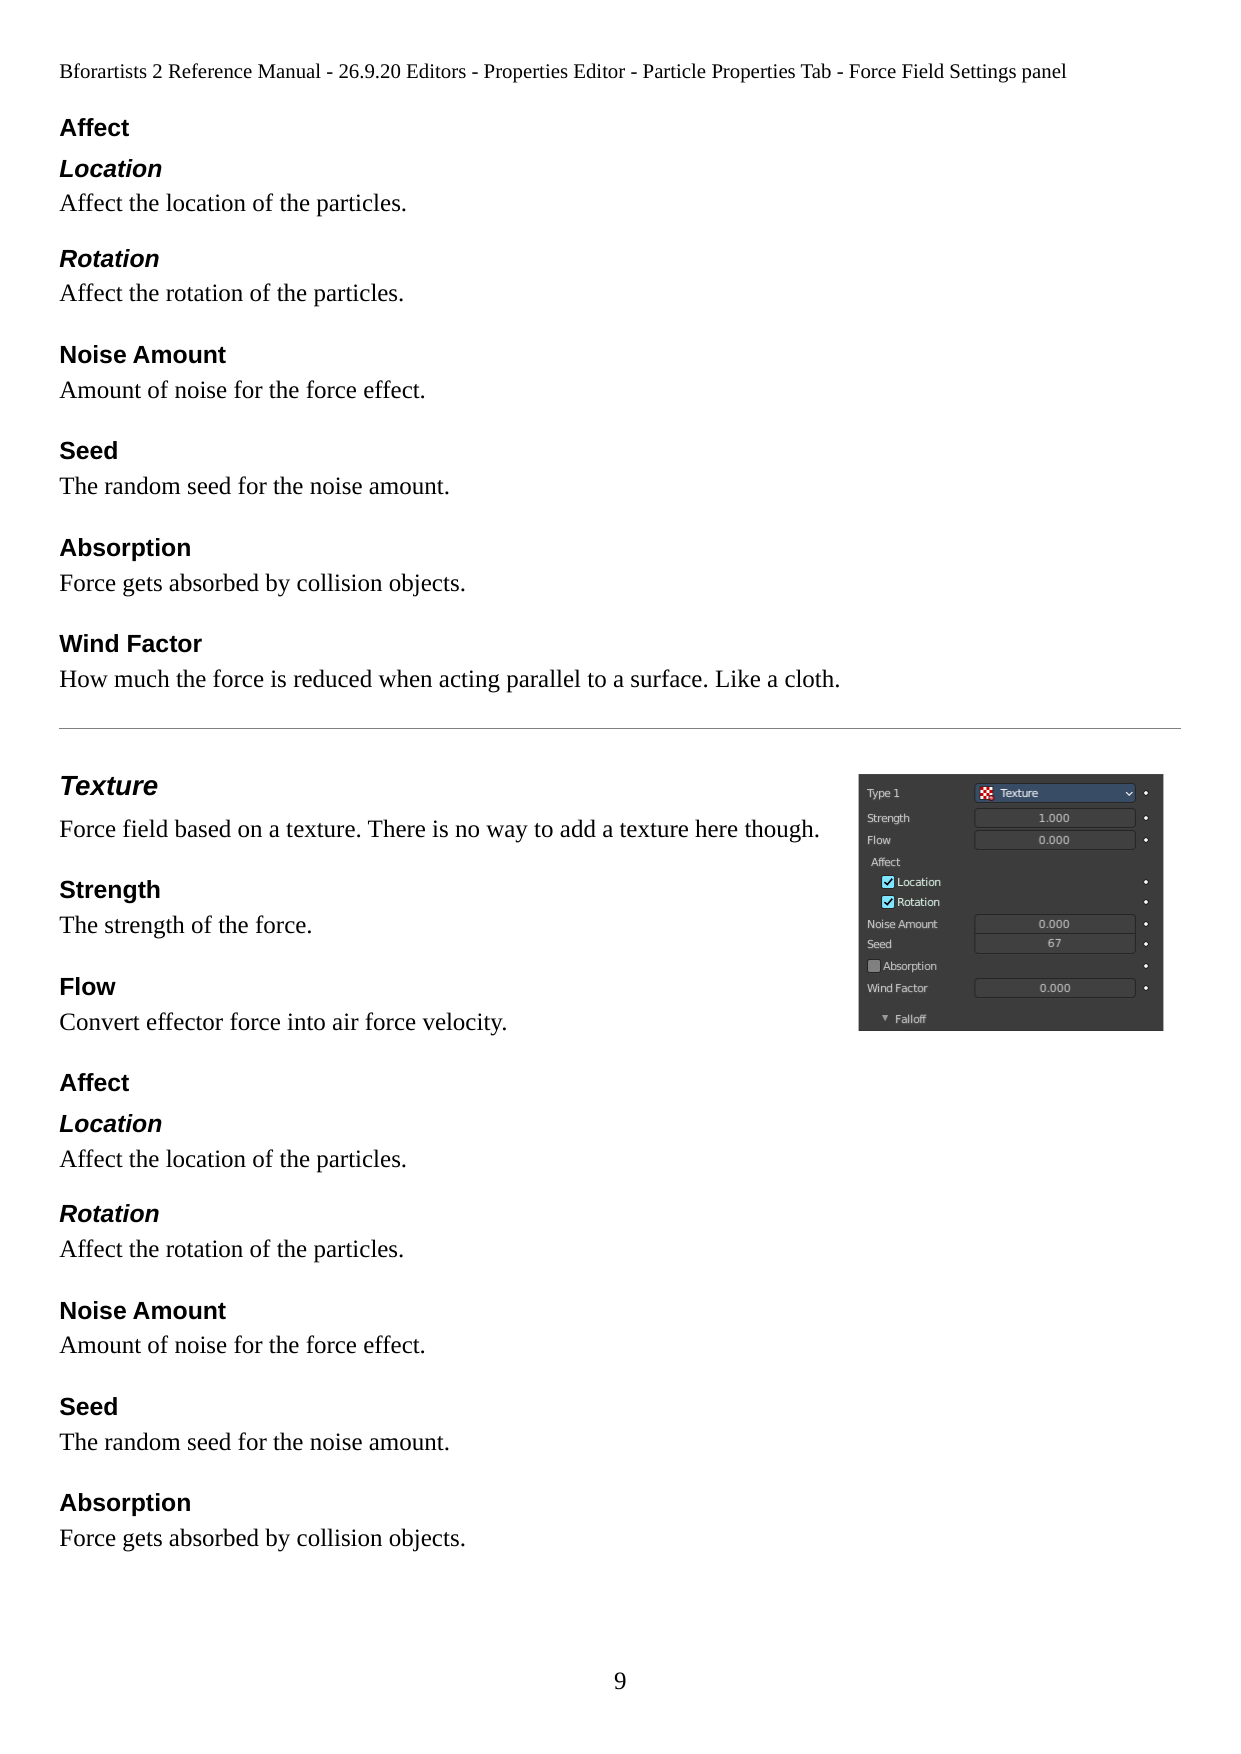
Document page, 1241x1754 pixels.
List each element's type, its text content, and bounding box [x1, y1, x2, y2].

subtitle Wind Factor [59, 629, 1181, 658]
text Force gets absorbed by collision objects. [59, 568, 1181, 596]
text Affect the location of the particles. [59, 1144, 1181, 1173]
subtitle Rotation [59, 244, 1181, 272]
picture [858, 774, 1164, 1031]
subtitle Noise Amount [59, 1296, 1181, 1324]
subtitle Location [59, 154, 1181, 182]
text The strength of the force. [59, 910, 858, 939]
subtitle Noise Amount [59, 340, 1181, 369]
text The random seed for the noise amount. [59, 471, 1181, 500]
text Amount of noise for the force effect. [59, 375, 1181, 404]
subtitle Flow [59, 972, 858, 1001]
subtitle Affect [59, 113, 1181, 141]
text Affect the rotation of the particles. [59, 1234, 1181, 1263]
subtitle Seed [59, 1392, 1181, 1421]
text Affect the location of the particles. [59, 188, 1181, 217]
text The random seed for the noise amount. [59, 1427, 1181, 1456]
subtitle Rotation [59, 1199, 1181, 1228]
subtitle [1164, 876, 1181, 904]
text How much the force is reduced when acting parallel to a surface. Like a cloth. [59, 664, 1181, 693]
text Force gets absorbed by collision objects. [59, 1523, 1181, 1552]
text Force field based on a texture. There is no way to add a texture here though. [59, 814, 858, 843]
text Amount of noise for the force effect. [59, 1331, 1181, 1359]
subtitle Seed [59, 436, 1181, 465]
subtitle Affect [59, 1068, 1181, 1097]
text Convert effector force into air force velocity. [59, 1007, 1181, 1036]
subtitle Location [59, 1109, 1181, 1138]
subtitle Absorption [59, 1488, 1181, 1517]
subtitle Absorption [59, 533, 1181, 561]
text Affect the rotation of the particles. [59, 278, 1181, 307]
subtitle Texture [59, 770, 1181, 802]
subtitle Strength [59, 876, 858, 904]
subtitle [1164, 972, 1181, 1001]
